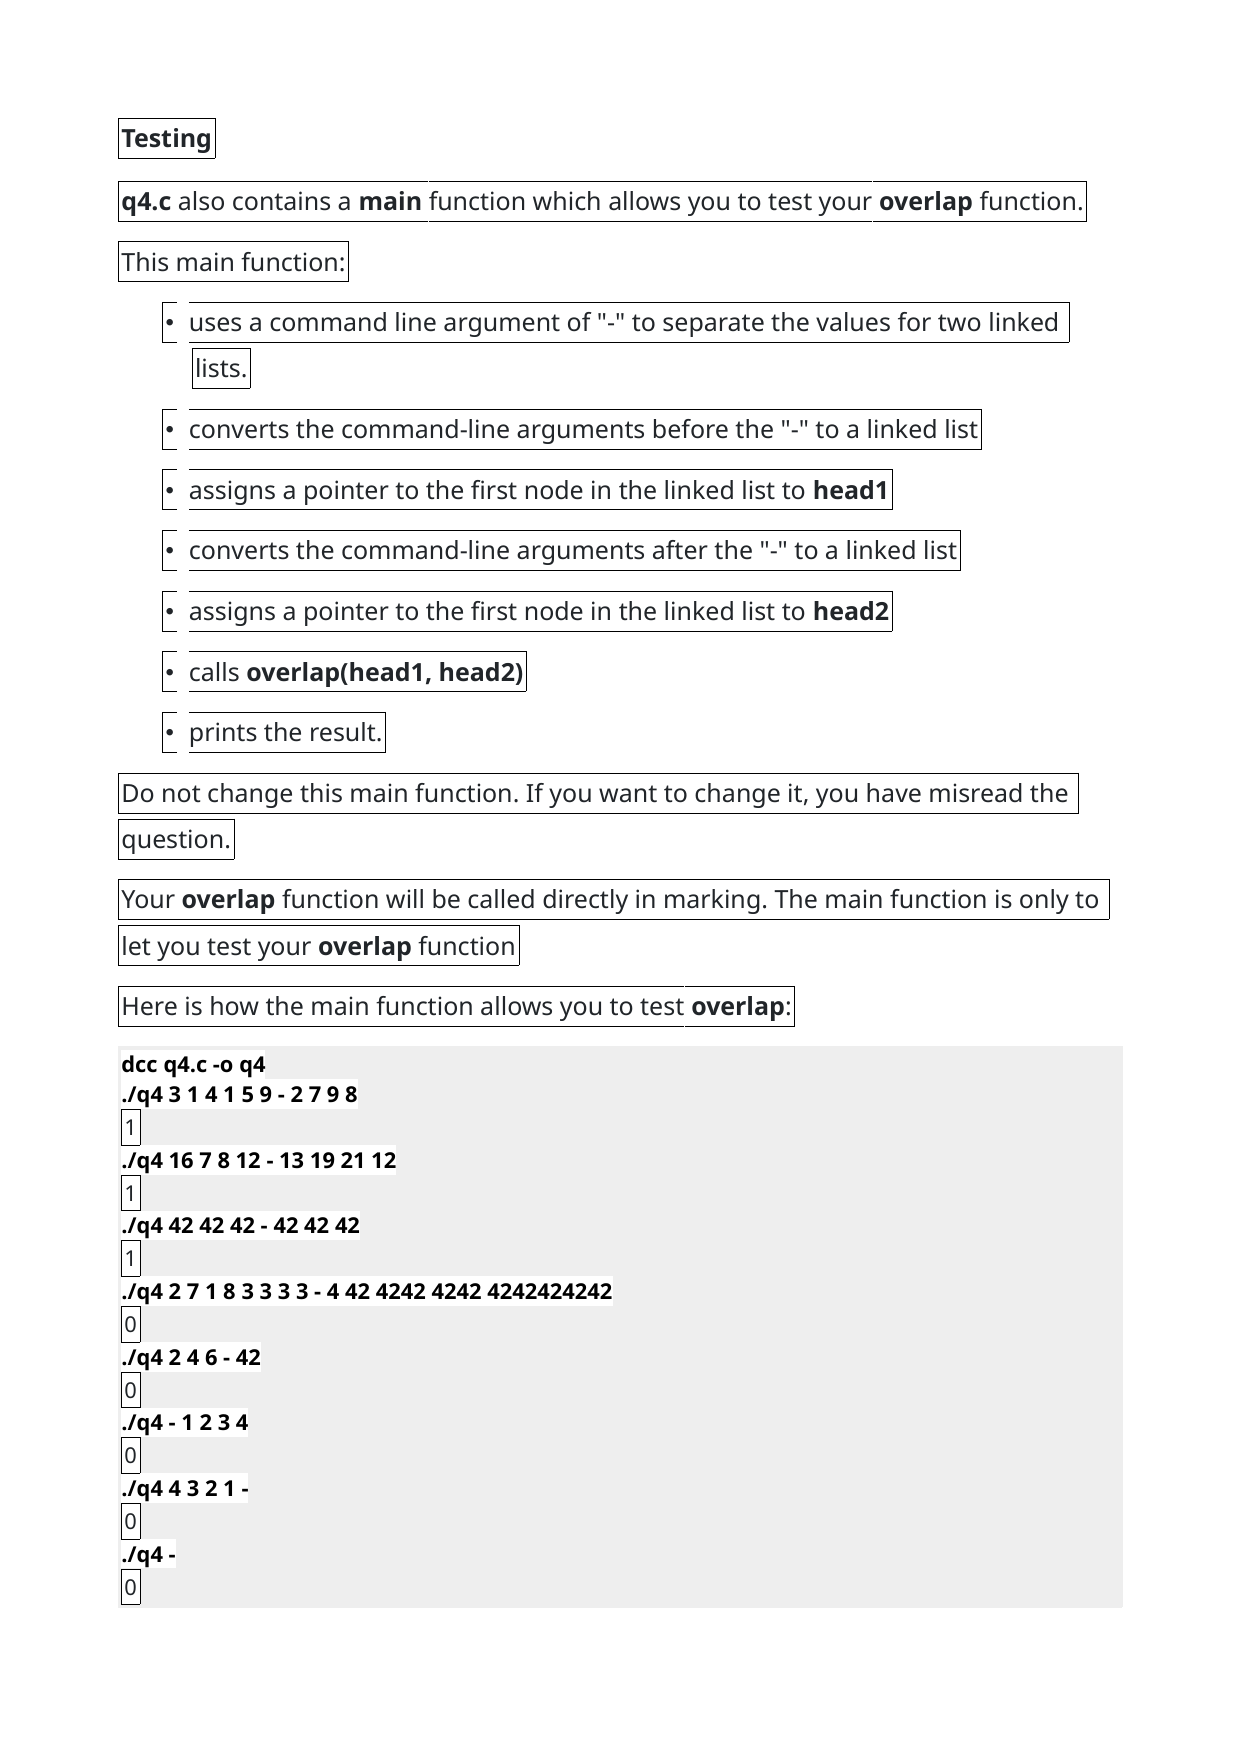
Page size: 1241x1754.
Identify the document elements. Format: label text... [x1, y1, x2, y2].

text ./q4 2 4 6 - 42 [119, 1339, 1122, 1368]
text q4.c also contains a main function which allows you to test your overlap function. [119, 182, 1086, 221]
list [961, 530, 1122, 570]
text ./q4 42 42 42 - 42 42 42 [119, 1207, 1122, 1237]
text ./q4 4 3 2 1 - [119, 1470, 1122, 1500]
text dcc q4.c -o q4 [119, 1047, 1122, 1076]
list uses a command line argument of "-" to separate the values for two linked lists. [162, 302, 1122, 388]
list converts the command-line arguments after the "-" to a linked list [163, 530, 960, 570]
list [893, 591, 1122, 631]
list [386, 712, 1122, 752]
text Do not change this main function. If you want to change it, you have misread the question. [118, 772, 1122, 859]
text 0 [119, 1368, 1122, 1404]
list assigns a pointer to the first node in the linked list to head2 [163, 591, 892, 631]
list [527, 651, 1122, 691]
text Your overlap function will be called directly in marking. The main function is only to let you test your overlap function [118, 879, 1122, 965]
text [795, 986, 1122, 1026]
subtitle Testing [119, 119, 215, 158]
text 0 [119, 1303, 1122, 1339]
subtitle [216, 118, 1122, 158]
text ./q4 16 7 8 12 - 13 19 21 12 [119, 1142, 1122, 1172]
list assigns a pointer to the first node in the linked list to head1 [163, 469, 892, 509]
text ./q4 - 1 2 3 4 [119, 1404, 1122, 1434]
text 0 [119, 1565, 1122, 1607]
text 1 [119, 1237, 1122, 1273]
list [982, 409, 1122, 449]
list prints the result. [163, 712, 385, 752]
text 1 [119, 1172, 1122, 1207]
text This main function: [119, 242, 348, 281]
text ./q4 3 1 4 1 5 9 - 2 7 9 8 [119, 1076, 1122, 1106]
text Here is how the main function allows you to test overlap: [119, 987, 794, 1026]
text ./q4 - [119, 1536, 1122, 1565]
text 1 [119, 1106, 1122, 1142]
list [893, 469, 1122, 509]
text ./q4 2 7 1 8 3 3 3 3 - 4 42 4242 4242 4242424242 [119, 1273, 1122, 1303]
list calls overlap(head1, head2) [163, 651, 526, 691]
list converts the command-line arguments before the "-" to a linked list [163, 409, 981, 449]
text 0 [119, 1434, 1122, 1470]
text 0 [119, 1500, 1122, 1536]
text [349, 241, 1122, 282]
